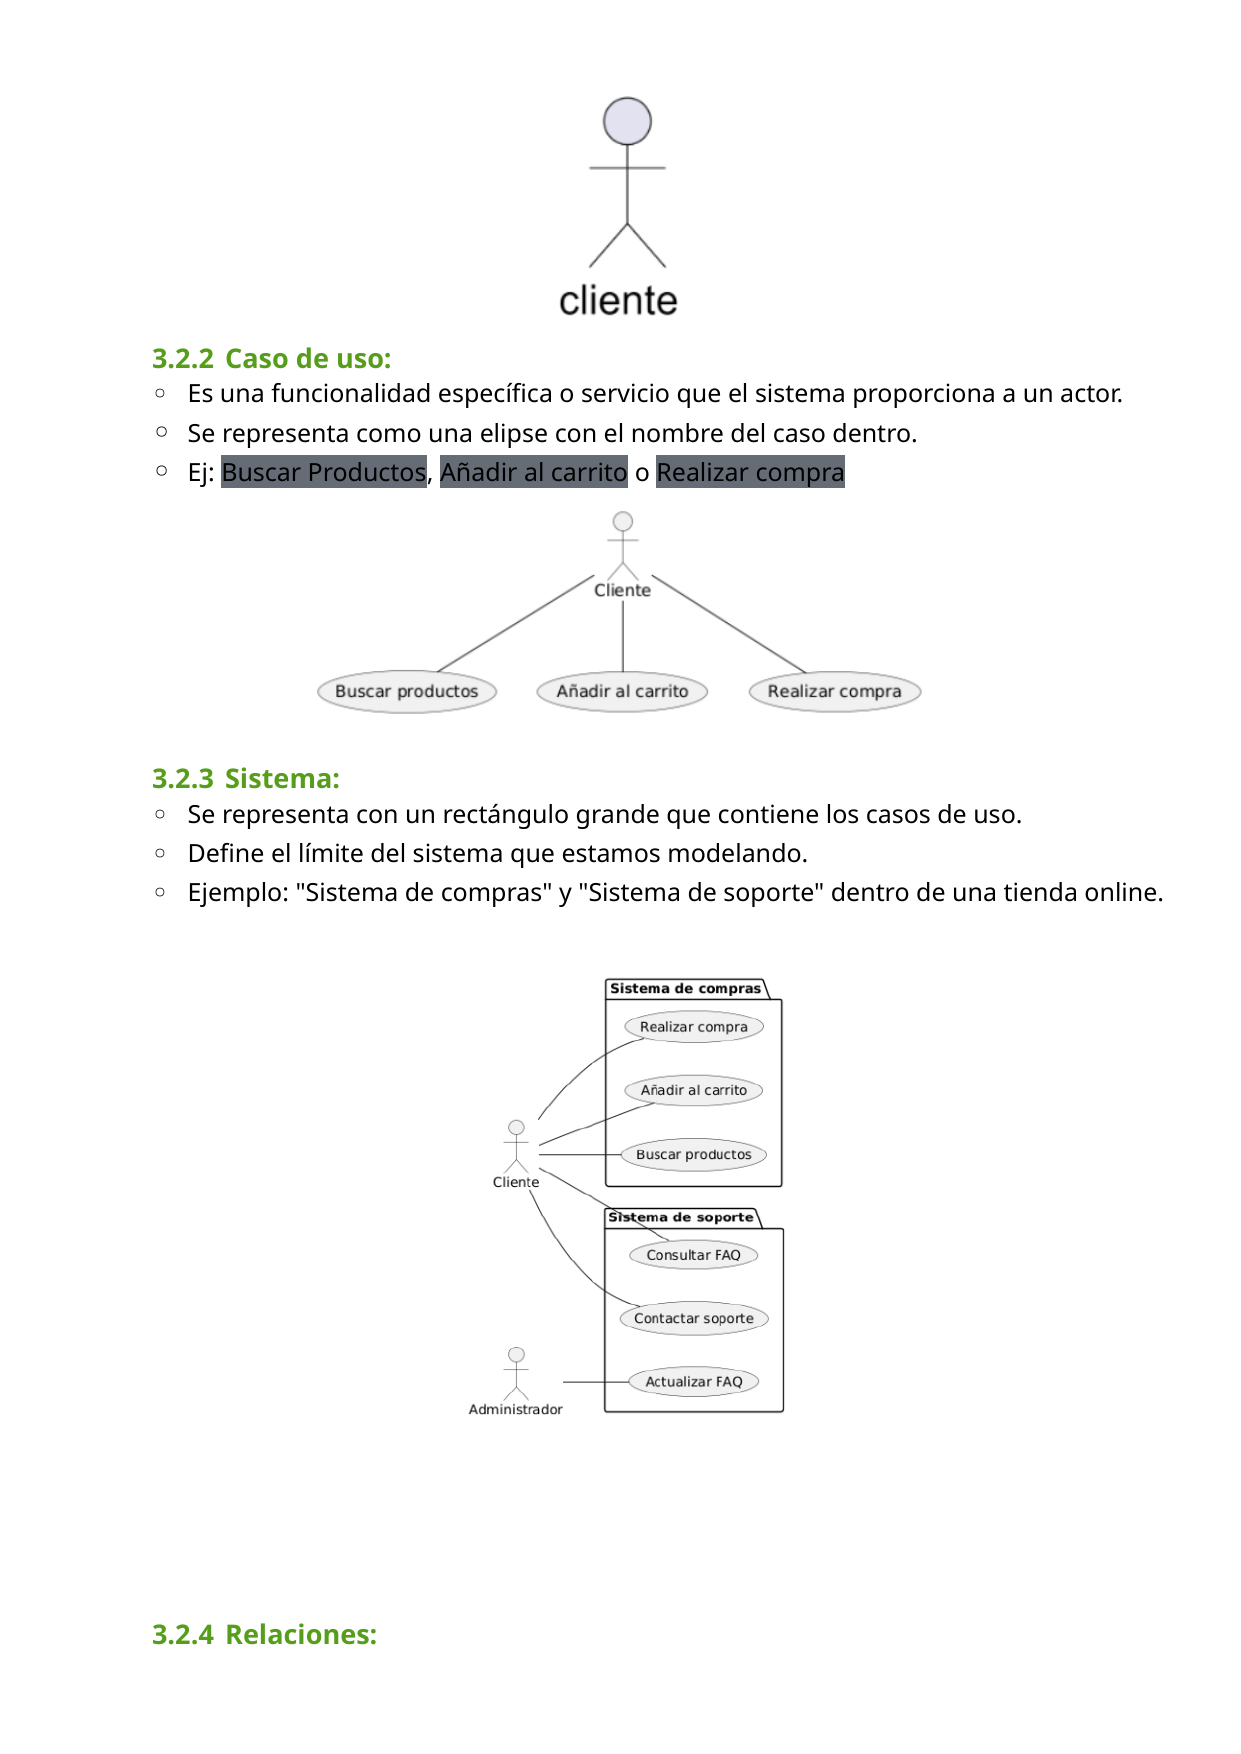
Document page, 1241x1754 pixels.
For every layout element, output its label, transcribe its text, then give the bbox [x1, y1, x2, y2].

picture [316, 509, 925, 716]
list Se representa con un rectángulo grande que contiene los casos de uso. [150, 796, 1165, 831]
list Sistema: [152, 759, 1165, 796]
list Es una funcionalidad específica o servicio que el sistema proporciona a un actor. [150, 376, 1165, 410]
list Caso de uso: [152, 339, 1165, 376]
list Se representa como una elipse con el nombre del caso dentro. [150, 415, 1165, 449]
list Ej: Buscar Productos, Añadir al carrito o Realizar compra [150, 454, 1165, 488]
picture [554, 87, 697, 318]
list Ejemplo: "Sistema de compras" y "Sistema de soporte" dentro de una tienda online. [150, 875, 1165, 909]
list Define el límite del sistema que estamos modelando. [150, 836, 1165, 870]
picture [464, 975, 785, 1415]
list Relaciones: [152, 1616, 1165, 1652]
